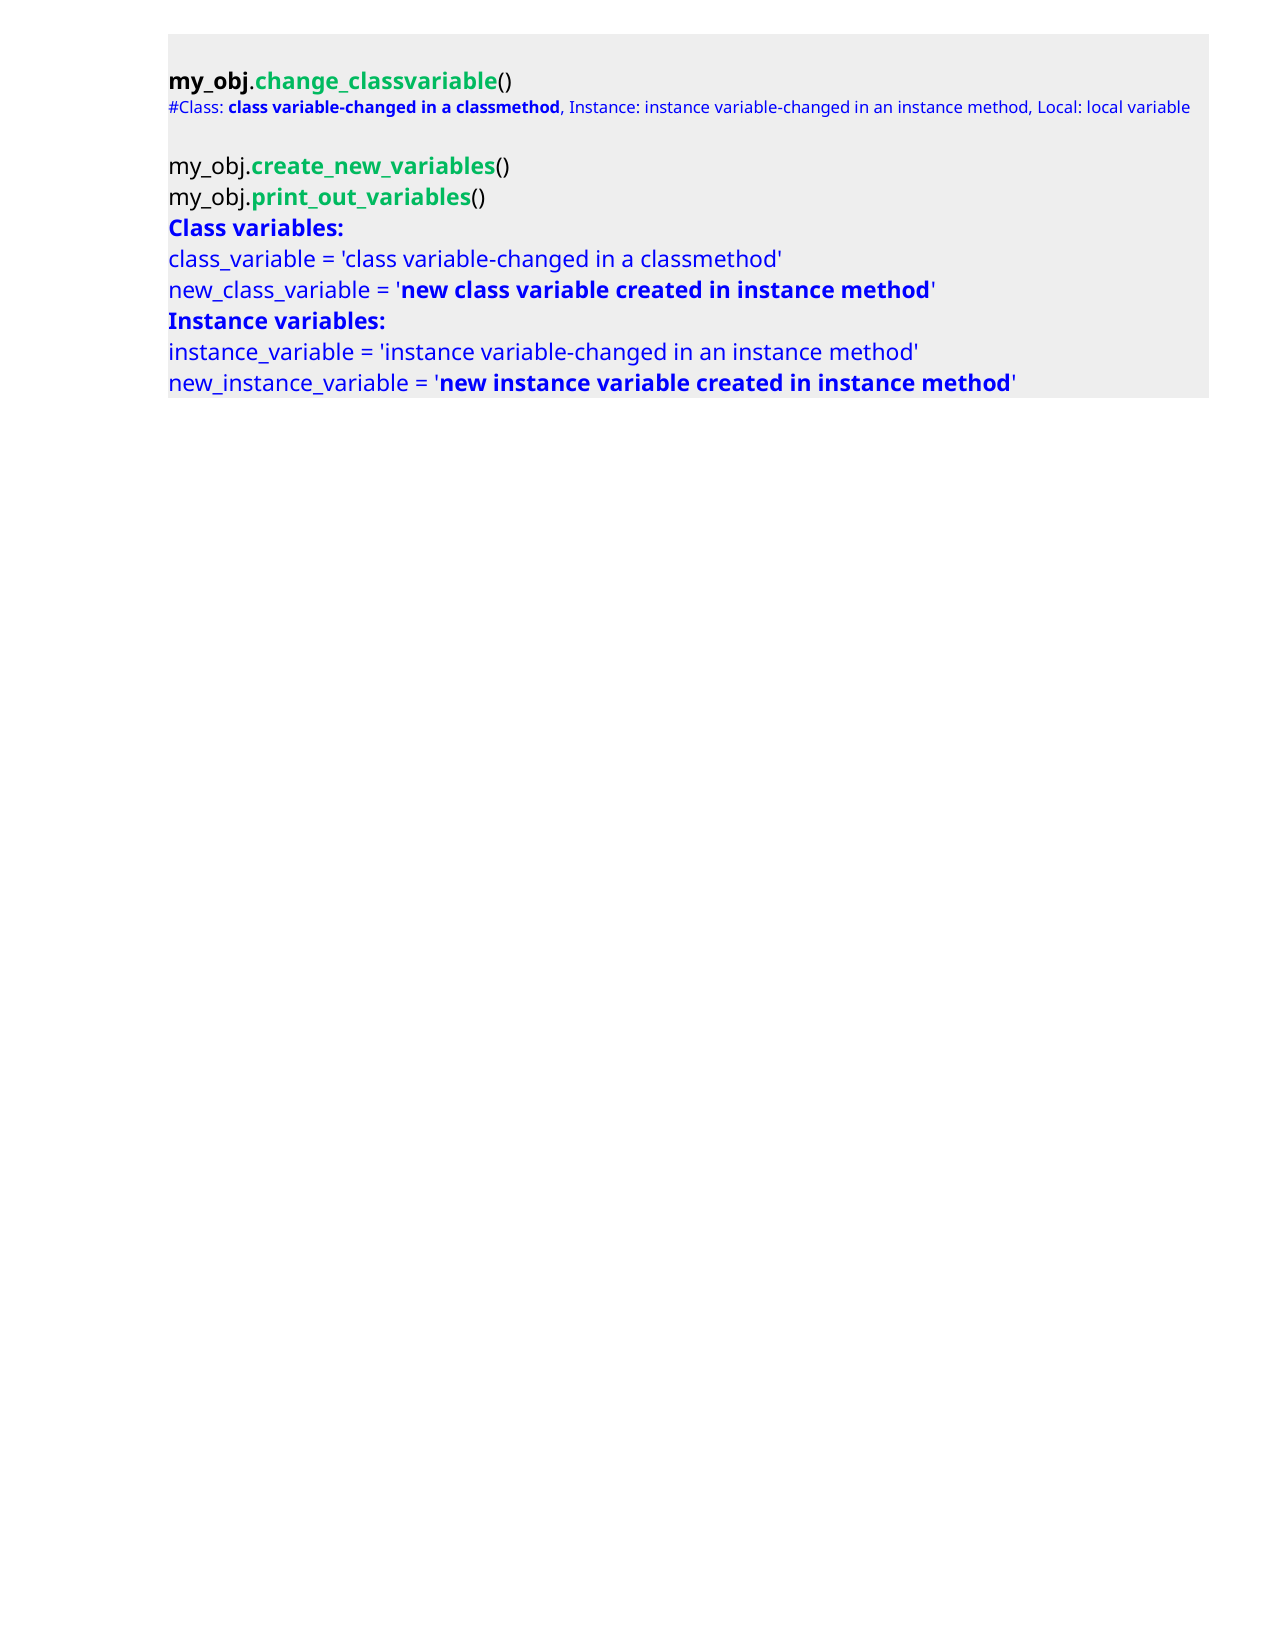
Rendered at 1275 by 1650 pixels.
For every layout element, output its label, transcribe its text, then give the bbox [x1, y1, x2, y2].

text #Class: class variable-changed in a classmethod, Instance: instance variable-changed in an instance method, Local: local variable [168, 96, 1209, 119]
text my_obj.change_classvariable() [168, 65, 1209, 96]
text instance_variable = 'instance variable-changed in an instance method' [168, 336, 1209, 367]
text my_obj.print_out_variables() [168, 181, 1209, 212]
text Class variables: [168, 212, 1209, 243]
text new_class_variable = 'new class variable created in instance method' [168, 274, 1209, 305]
text new_instance_variable = 'new instance variable created in instance method' [168, 367, 1209, 398]
text my_obj.create_new_variables() [168, 150, 1209, 181]
text class_variable = 'class variable-changed in a classmethod' [168, 243, 1209, 274]
text Instance variables: [168, 305, 1209, 336]
